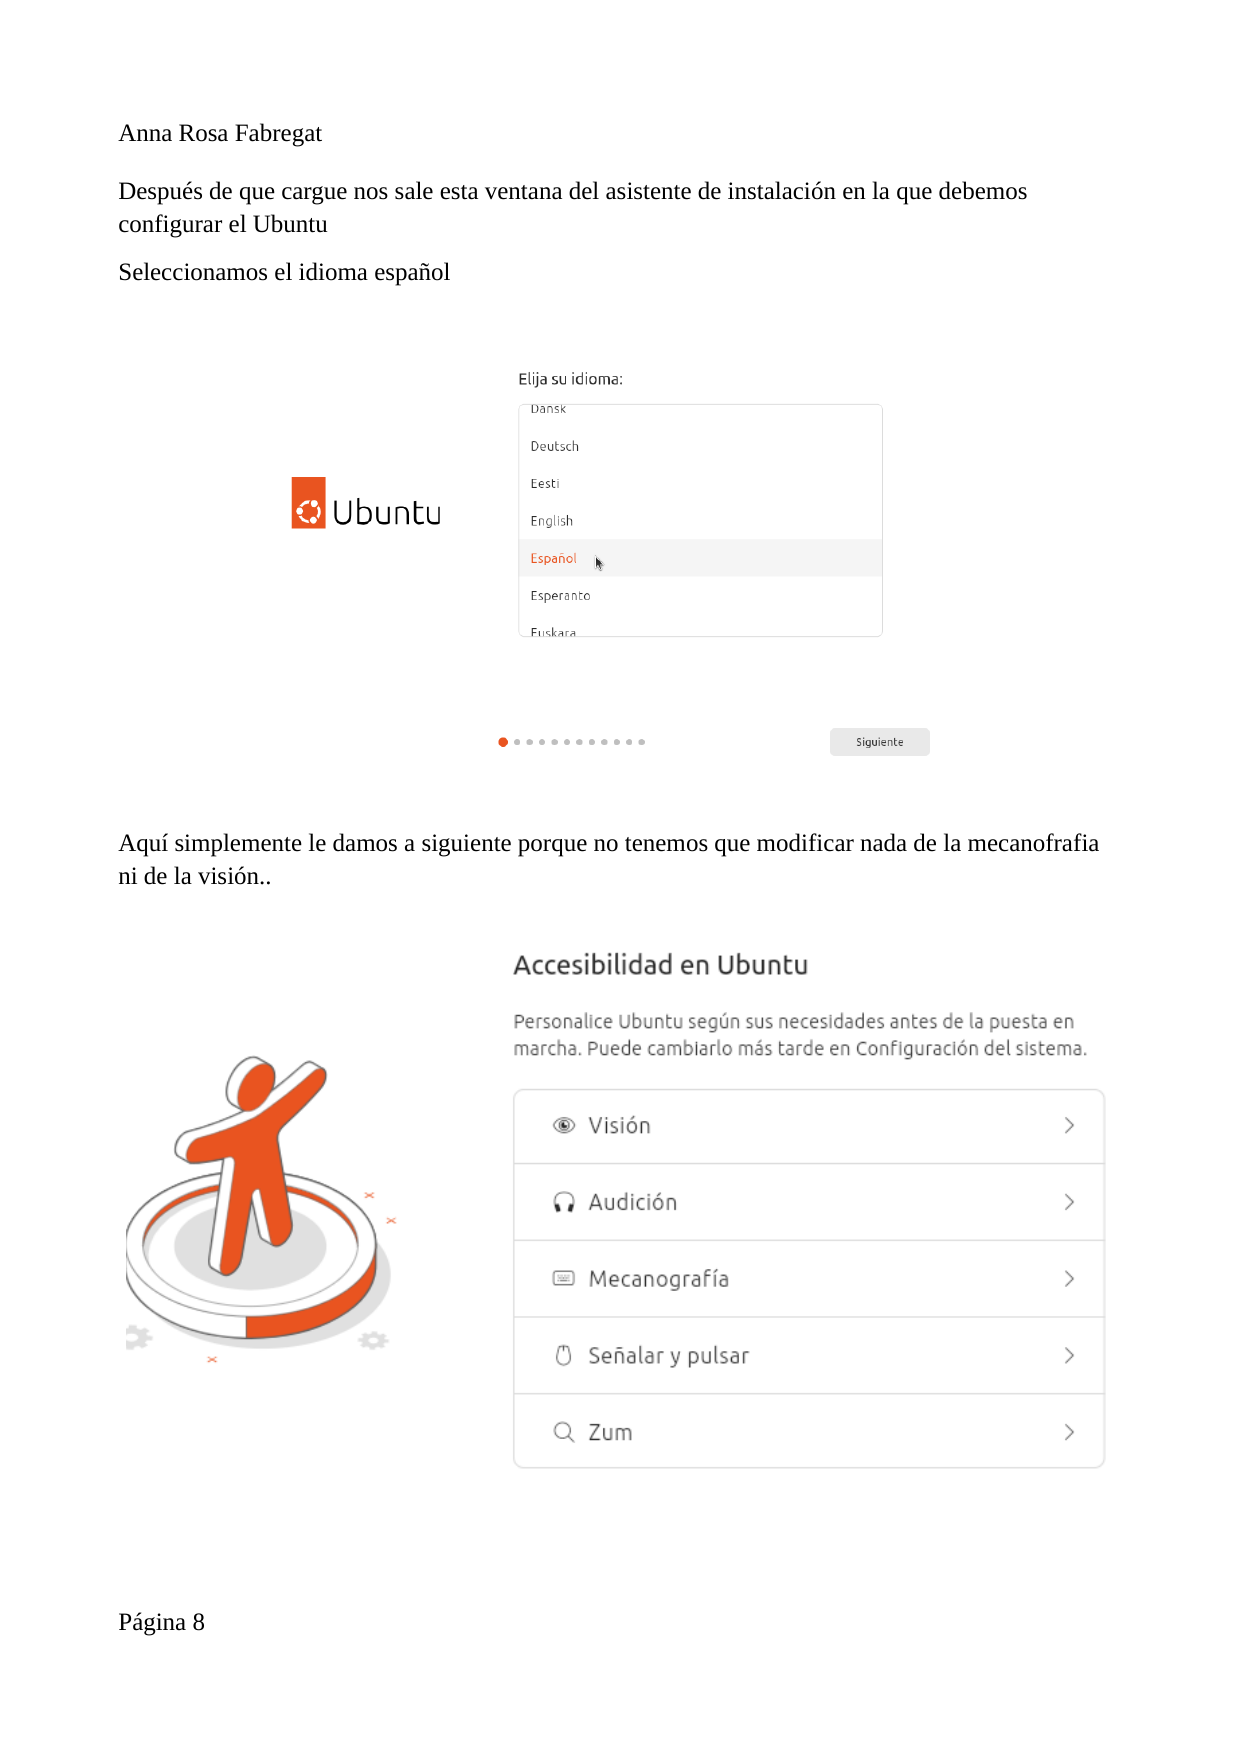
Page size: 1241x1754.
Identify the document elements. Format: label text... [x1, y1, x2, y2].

text Seleccionamos el idioma español [118, 257, 1122, 286]
text Aquí simplemente le damos a siguiente porque no tenemos que modificar nada de la mecanofrafia ni de la visión.. [118, 828, 1122, 890]
picture [259, 325, 938, 762]
text Después de que cargue nos sale esta ventana del asistente de instalación en la que debemos configurar el Ubuntu [118, 176, 1122, 238]
picture [126, 907, 1130, 1513]
